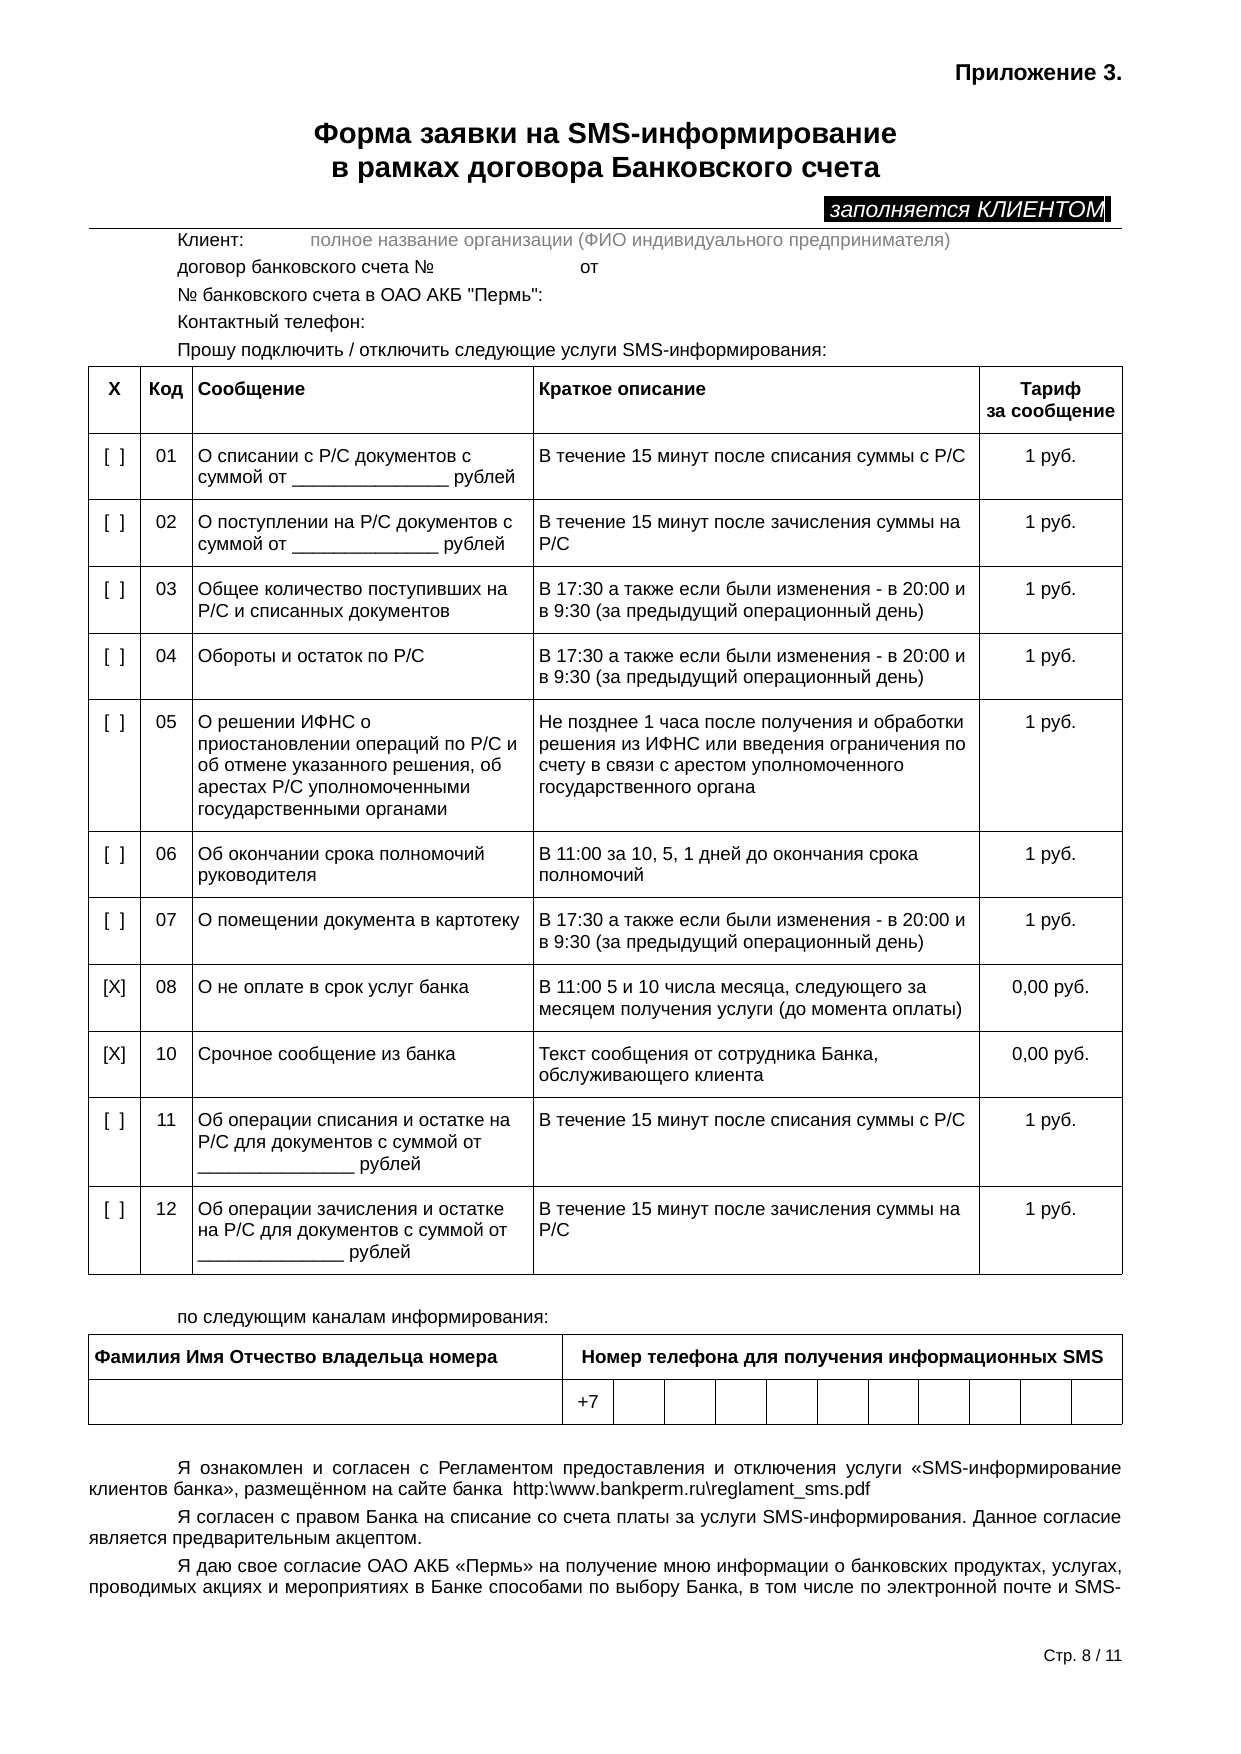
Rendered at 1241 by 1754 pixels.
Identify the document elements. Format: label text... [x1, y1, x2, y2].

table_cell Текст сообщения от сотрудника Банка, обслуживающего клиента [534, 1032, 979, 1097]
table_cell 12 [141, 1187, 192, 1274]
table_cell [ ] [89, 898, 140, 964]
table_cell В течение 15 минут после зачисления суммы на Р/С [534, 500, 979, 566]
table_cell 1 руб. [980, 700, 1122, 831]
table_cell 05 [141, 700, 192, 831]
table_cell +7 [563, 1380, 613, 1424]
table_cell Об окончании срока полномочий руководителя [193, 832, 533, 897]
table_cell 04 [141, 634, 192, 699]
table_cell 10 [141, 1032, 192, 1097]
text Контактный телефон: [88, 311, 1122, 332]
table_cell Об операции списания и остатке на Р/С для документов с суммой от _______________ рублей [193, 1098, 533, 1186]
table_cell О помещении документа в картотеку [193, 898, 533, 964]
text № банковского счета в ОАО АКБ "Пермь": [88, 283, 1122, 305]
table_cell 0,00 руб. [980, 965, 1122, 1031]
table_header Номер телефона для получения информационных SMS [563, 1335, 1122, 1379]
table_cell 1 руб. [980, 500, 1122, 566]
table_cell [919, 1380, 969, 1424]
table_cell [ ] [89, 832, 140, 897]
table_cell [869, 1380, 918, 1424]
table_cell [ ] [89, 700, 140, 831]
table_header Х [89, 367, 140, 433]
table_header Краткое описание [534, 367, 979, 433]
table_cell [89, 1380, 562, 1424]
table_cell 01 [141, 434, 192, 499]
table_cell 07 [141, 898, 192, 964]
table_cell [ ] [89, 634, 140, 699]
table_header Код [141, 367, 192, 433]
table_cell 02 [141, 500, 192, 566]
table_cell [ ] [89, 1187, 140, 1274]
table_cell О решении ИФНС о приостановлении операций по Р/С и об отмене указанного решения, об арестах Р/С уполномоченными государственными органами [193, 700, 533, 831]
table_cell [ ] [89, 567, 140, 633]
table_cell [ ] [89, 1098, 140, 1186]
table_cell [1072, 1380, 1122, 1424]
table_cell [ ] [89, 500, 140, 566]
table_cell 1 руб. [980, 634, 1122, 699]
table_cell 1 руб. [980, 434, 1122, 499]
table_cell В течение 15 минут после зачисления суммы на Р/С [534, 1187, 979, 1274]
table_cell Срочное сообщение из банка [193, 1032, 533, 1097]
table_cell О списании с Р/С документов с суммой от _______________ рублей [193, 434, 533, 499]
table_cell В 17:30 а также если были изменения - в 20:00 и в 9:30 (за предыдущий операционный день) [534, 634, 979, 699]
table_cell Не позднее 1 часа после получения и обработки решения из ИФНС или введения ограничения по счету в связи с арестом уполномоченного государственного органа [534, 700, 979, 831]
table_cell В 11:00 5 и 10 числа месяца, следующего за месяцем получения услуги (до момента оплаты) [534, 965, 979, 1031]
table_cell О не оплате в срок услуг банка [193, 965, 533, 1031]
table_header Сообщение [193, 367, 533, 433]
table_cell 08 [141, 965, 192, 1031]
table_cell [767, 1380, 817, 1424]
text по следующим каналам информирования: [88, 1306, 1122, 1328]
table_cell Обороты и остаток по Р/С [193, 634, 533, 699]
table_cell [1021, 1380, 1071, 1424]
table_cell [716, 1380, 766, 1424]
table_cell В течение 15 минут после списания суммы с Р/С [534, 1098, 979, 1186]
text Я ознакомлен и согласен с Регламентом предоставления и отключения услуги «SMS-информирование клиентов банка», размещённом на сайте банка http:\www.bankperm.ru\reglament_sms.pdf [88, 1456, 1122, 1499]
table_cell 11 [141, 1098, 192, 1186]
table_cell [ ] [89, 434, 140, 499]
table_cell О поступлении на Р/С документов с суммой от ______________ рублей [193, 500, 533, 566]
table_header Фамилия Имя Отчество владельца номера [89, 1335, 562, 1379]
table_cell 03 [141, 567, 192, 633]
table_cell В 17:30 а также если были изменения - в 20:00 и в 9:30 (за предыдущий операционный день) [534, 567, 979, 633]
table_cell [818, 1380, 868, 1424]
text Я даю свое согласие ОАО АКБ «Пермь» на получение мною информации о банковских продуктах, услугах, проводимых акциях и мероприятиях в Банке способами по выбору Банка, в том числе по электронной почте и SMS- [88, 1554, 1122, 1598]
table_cell [614, 1380, 664, 1424]
subtitle Форма заявки на SMS-информирование в рамках договора Банковского счета [88, 116, 1122, 183]
table_cell В течение 15 минут после списания суммы с Р/С [534, 434, 979, 499]
table_cell В 11:00 за 10, 5, 1 дней до окончания срока полномочий [534, 832, 979, 897]
table_cell 1 руб. [980, 832, 1122, 897]
table_header заполняется КЛИЕНТОМ [89, 196, 1122, 228]
table_cell 0,00 руб. [980, 1032, 1122, 1097]
table_cell Об операции зачисления и остатке на Р/С для документов с суммой от ______________ рублей [193, 1187, 533, 1274]
table_cell В 17:30 а также если были изменения - в 20:00 и в 9:30 (за предыдущий операционный день) [534, 898, 979, 964]
text Приложение 3. [88, 59, 1122, 85]
text Клиент: полное название организации (ФИО индивидуального предпринимателя) [88, 229, 1122, 250]
text Прошу подключить / отключить следующие услуги SMS-информирования: [88, 338, 1122, 360]
table_cell 06 [141, 832, 192, 897]
table_cell [970, 1380, 1020, 1424]
table_cell Общее количество поступивших на Р/С и списанных документов [193, 567, 533, 633]
table_header Тариф за сообщение [980, 367, 1122, 433]
table_cell 1 руб. [980, 1187, 1122, 1274]
table_cell [Х] [89, 965, 140, 1031]
text договор банковского счета № от [88, 256, 1122, 277]
table_cell [Х] [89, 1032, 140, 1097]
table_cell 1 руб. [980, 567, 1122, 633]
table_cell 1 руб. [980, 1098, 1122, 1186]
table_cell 1 руб. [980, 898, 1122, 964]
table_cell [665, 1380, 715, 1424]
text Я согласен с правом Банка на списание со счета платы за услуги SMS-информирования. Данное согласие является предварительным акцептом. [88, 1506, 1122, 1549]
